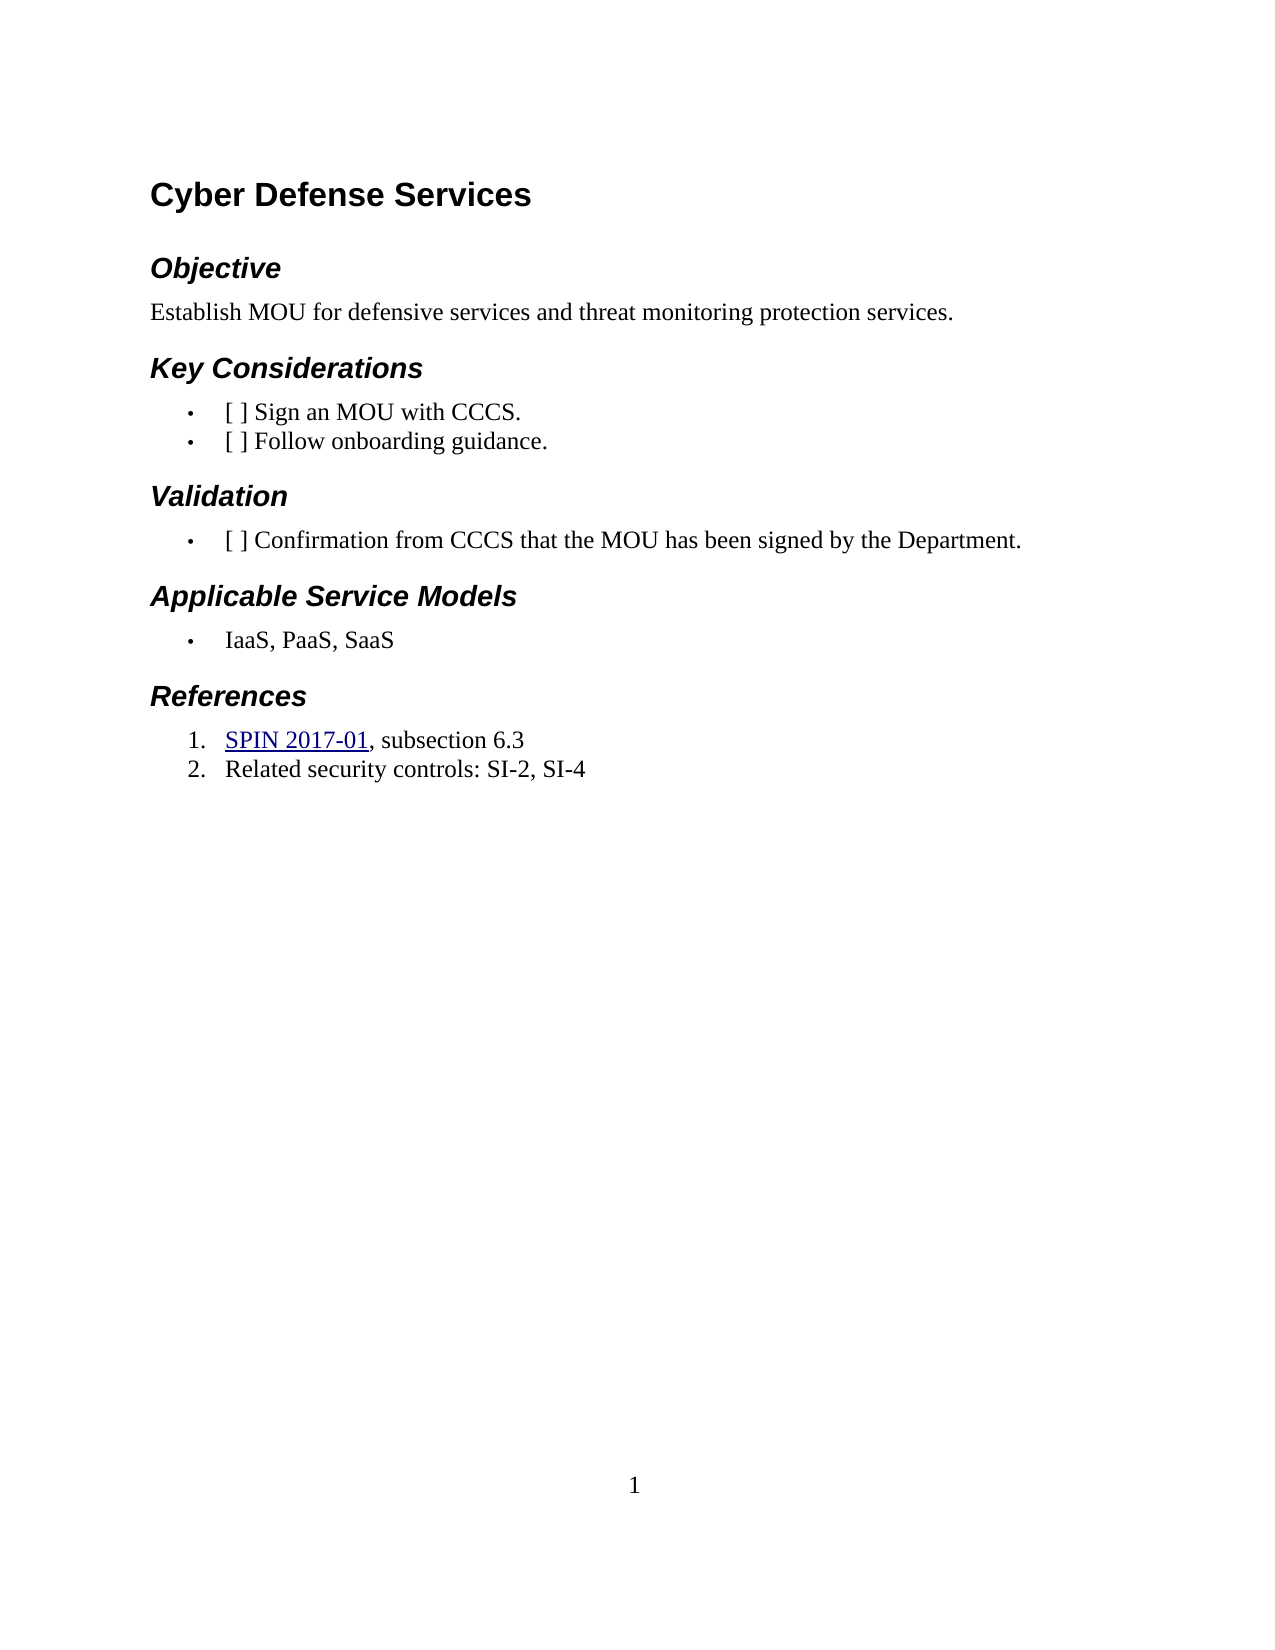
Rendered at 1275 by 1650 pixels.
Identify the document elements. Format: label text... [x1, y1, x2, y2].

subtitle Validation [150, 479, 1125, 513]
list IaaS, PaaS, SaaS [187, 625, 1125, 654]
list SPIN 2017-01, subsection 6.3 [187, 725, 1125, 754]
subtitle References [150, 679, 1125, 713]
list [ ] Confirmation from CCCS that the MOU has been signed by the Department. [187, 526, 1125, 554]
list [ ] Follow onboarding guidance. [187, 426, 1125, 454]
subtitle Cyber Defense Services [150, 175, 1125, 214]
subtitle Objective [150, 251, 1125, 285]
list Related security controls: SI‑2, SI‑4 [187, 754, 1125, 783]
text Establish MOU for defensive services and threat monitoring protection services. [150, 297, 1125, 326]
list [ ] Sign an MOU with CCCS. [187, 397, 1125, 426]
subtitle Applicable Service Models [150, 579, 1125, 613]
subtitle Key Considerations [150, 351, 1125, 384]
